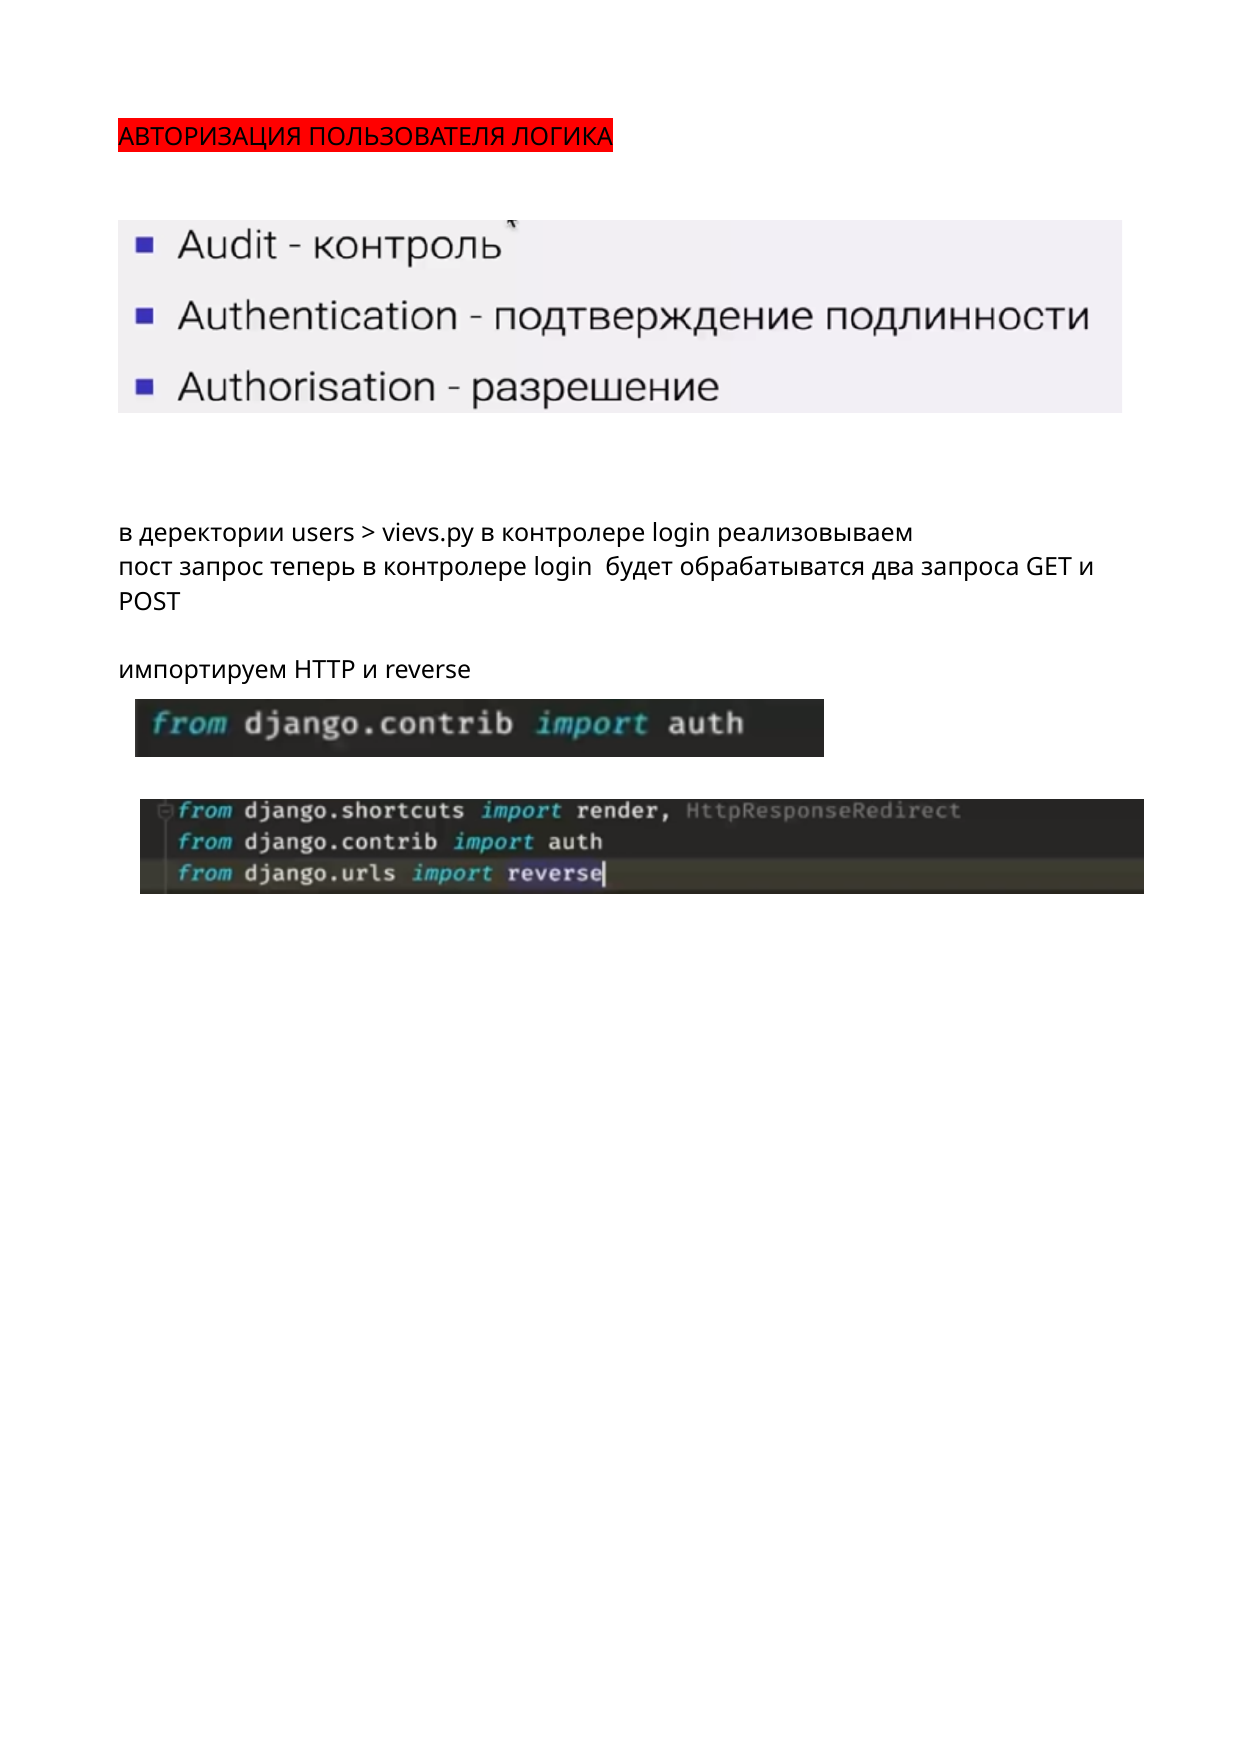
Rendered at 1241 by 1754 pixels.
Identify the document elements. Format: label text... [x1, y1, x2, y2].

picture [118, 220, 1123, 413]
text пост запрос теперь в контролере login будет обрабатыватся два запроса GET и POST [118, 549, 1122, 617]
text АВТОРИЗАЦИЯ ПОЛЬЗОВАТЕЛЯ ЛОГИКА [118, 118, 1122, 152]
text в деректории users > vievs.py в контролере login реализовываем [118, 515, 1122, 549]
picture [140, 799, 1144, 894]
text импортируем HTTP и reverse [118, 651, 1122, 685]
picture [135, 699, 824, 757]
